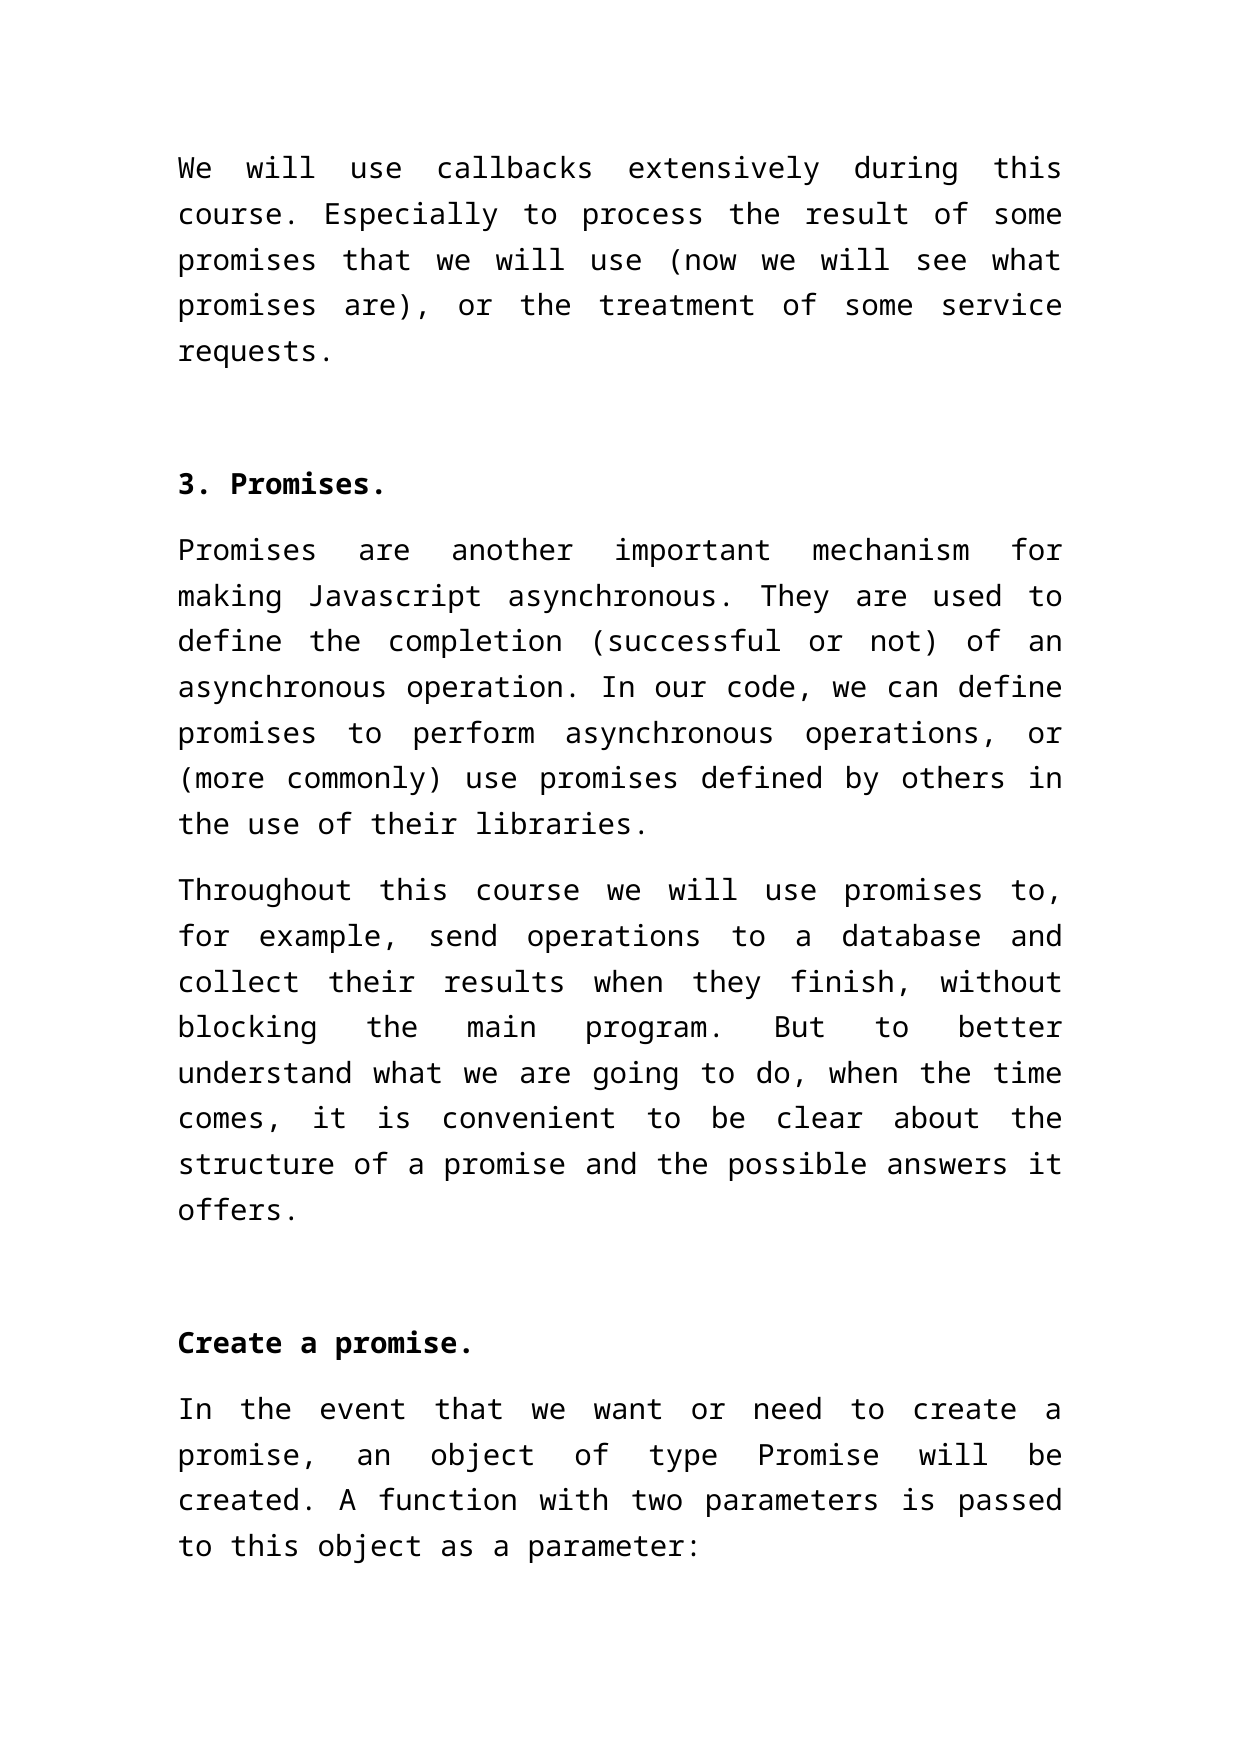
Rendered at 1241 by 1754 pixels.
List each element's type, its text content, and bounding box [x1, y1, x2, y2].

text Throughout this course we will use promises to, for example, send operations to a database and collect their results when they finish, without blocking the main program. But to better understand what we are going to do, when the time comes, it is convenient to be clear about the structure of a promise and the possible answers it offers. [177, 870, 1063, 1229]
text In the event that we want or need to create a promise, an object of type Promise will be created. A function with two parameters is passed to this object as a parameter: [177, 1388, 1063, 1565]
text Create a promise. [177, 1322, 1063, 1362]
text 3. Promises. [177, 463, 1063, 503]
text Promises are another important mechanism for making Javascript asynchronous. They are used to define the completion (successful or not) of an asynchronous operation. In our code, we can define promises to perform asynchronous operations, or (more commonly) use promises defined by others in the use of their libraries. [177, 529, 1063, 843]
text We will use callbacks extensively during this course. Especially to process the result of some promises that we will use (now we will see what promises are), or the treatment of some service requests. [177, 148, 1063, 370]
